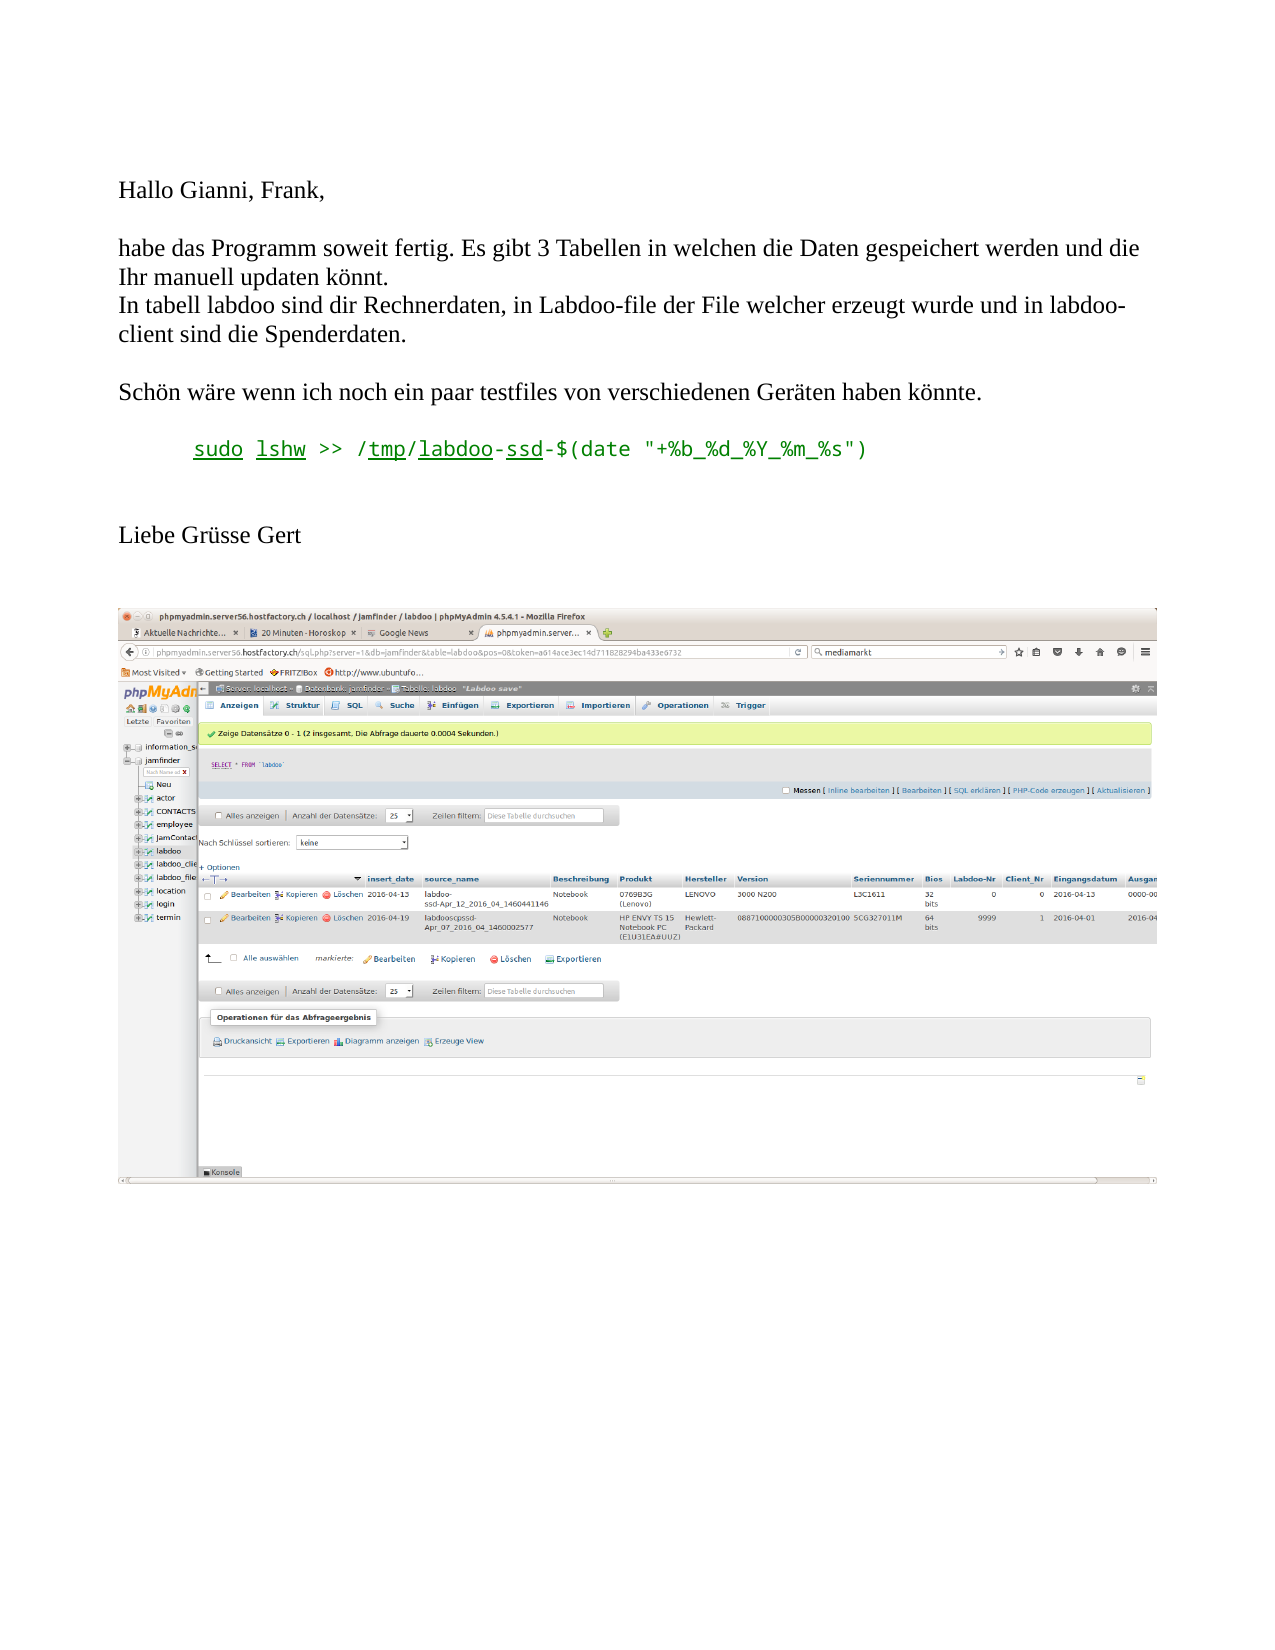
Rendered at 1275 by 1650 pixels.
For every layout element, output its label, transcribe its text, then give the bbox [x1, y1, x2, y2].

text Hallo Gianni, Frank, [118, 176, 1157, 204]
text Liebe Grüsse Gert [118, 520, 1157, 549]
text habe das Programm soweit fertig. Es gibt 3 Tabellen in welchen die Daten gespeichert werden und die Ihr manuell updaten könnt. [118, 233, 1157, 291]
text Schön wäre wenn ich noch ein paar testfiles von verschiedenen Geräten haben könnte. [118, 377, 1157, 406]
text sudo lshw >> /tmp/labdoo-ssd-$(date "+%b_%d_%Y_%m_%s") [118, 434, 1157, 463]
text In tabell labdoo sind dir Rechnerdaten, in Labdoo-file der File welcher erzeugt wurde und in labdoo-client sind die Spenderdaten. [118, 291, 1157, 348]
picture [118, 608, 1157, 1184]
